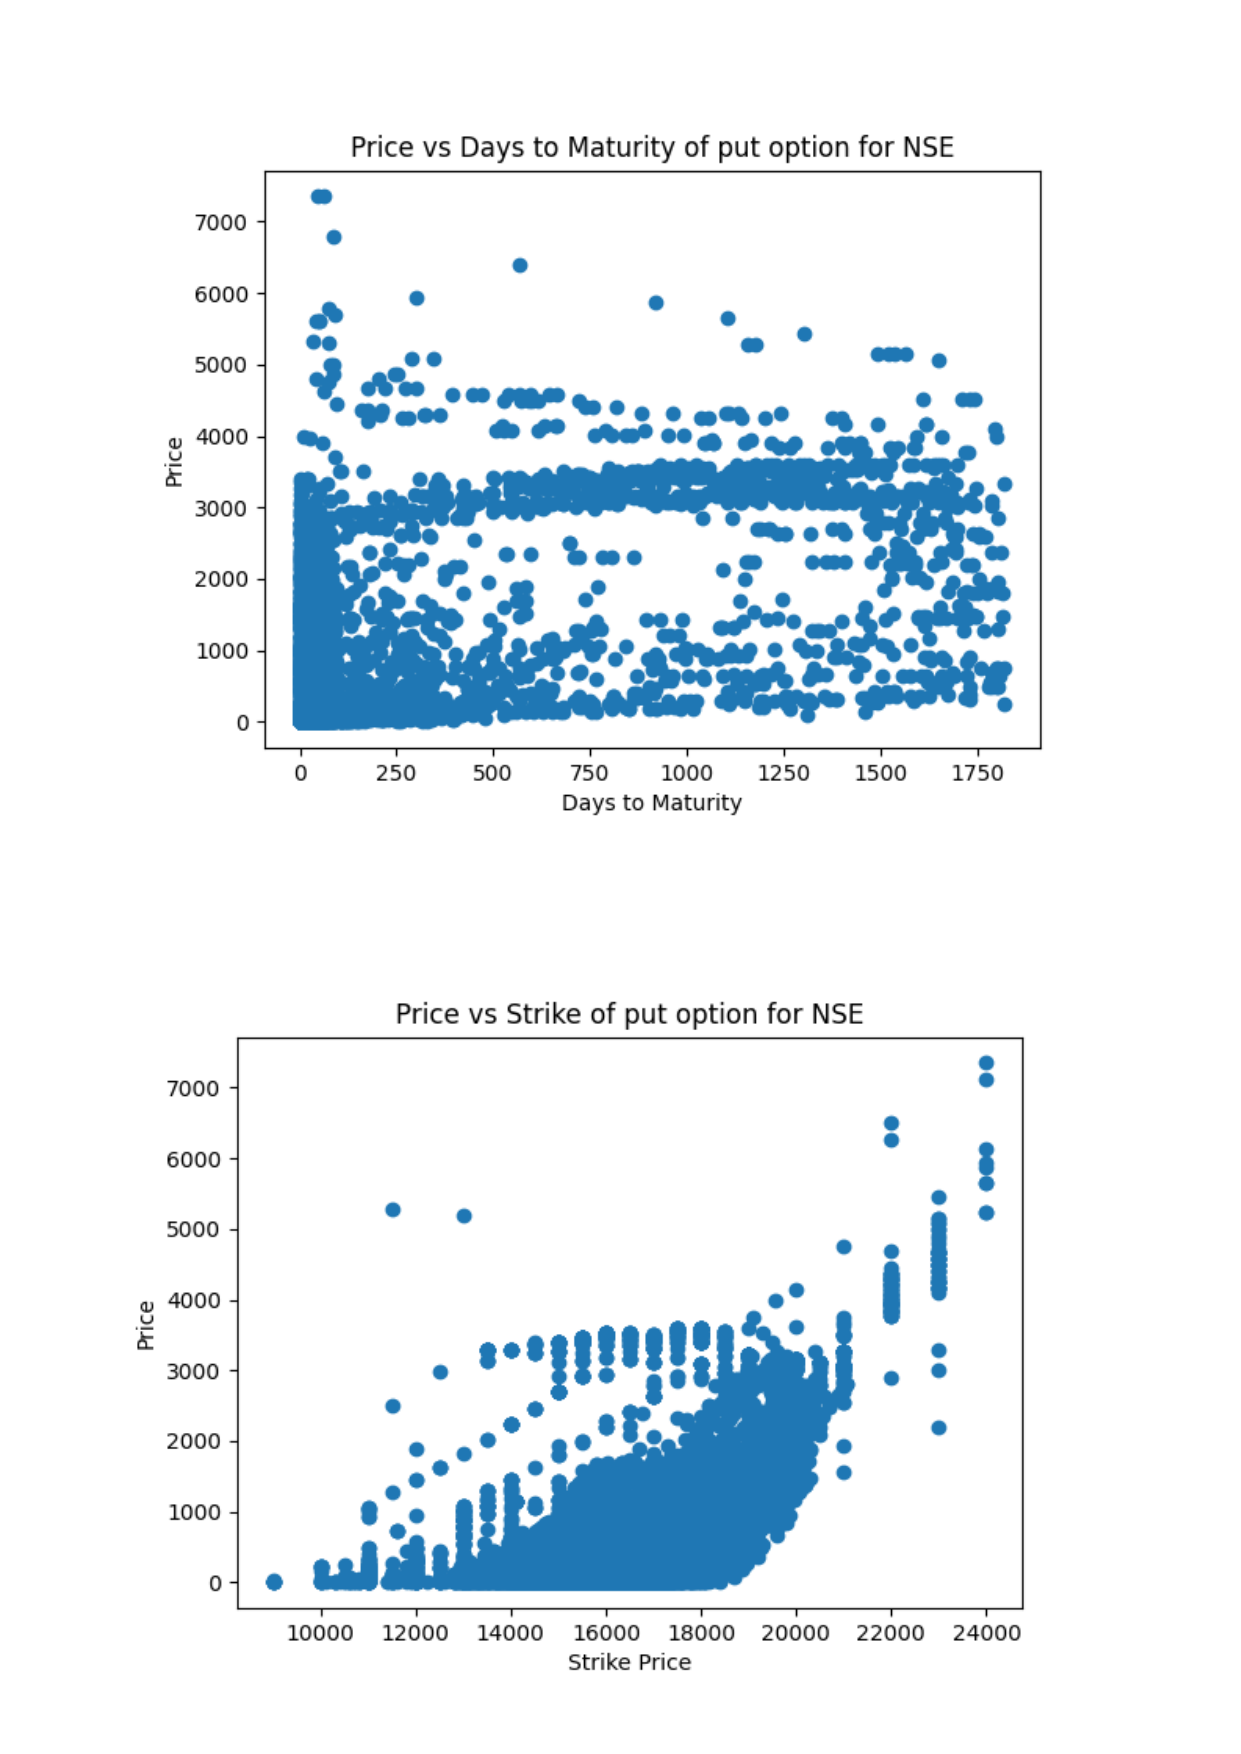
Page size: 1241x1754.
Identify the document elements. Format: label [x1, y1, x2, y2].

picture [160, 118, 1081, 820]
picture [133, 979, 1054, 1681]
